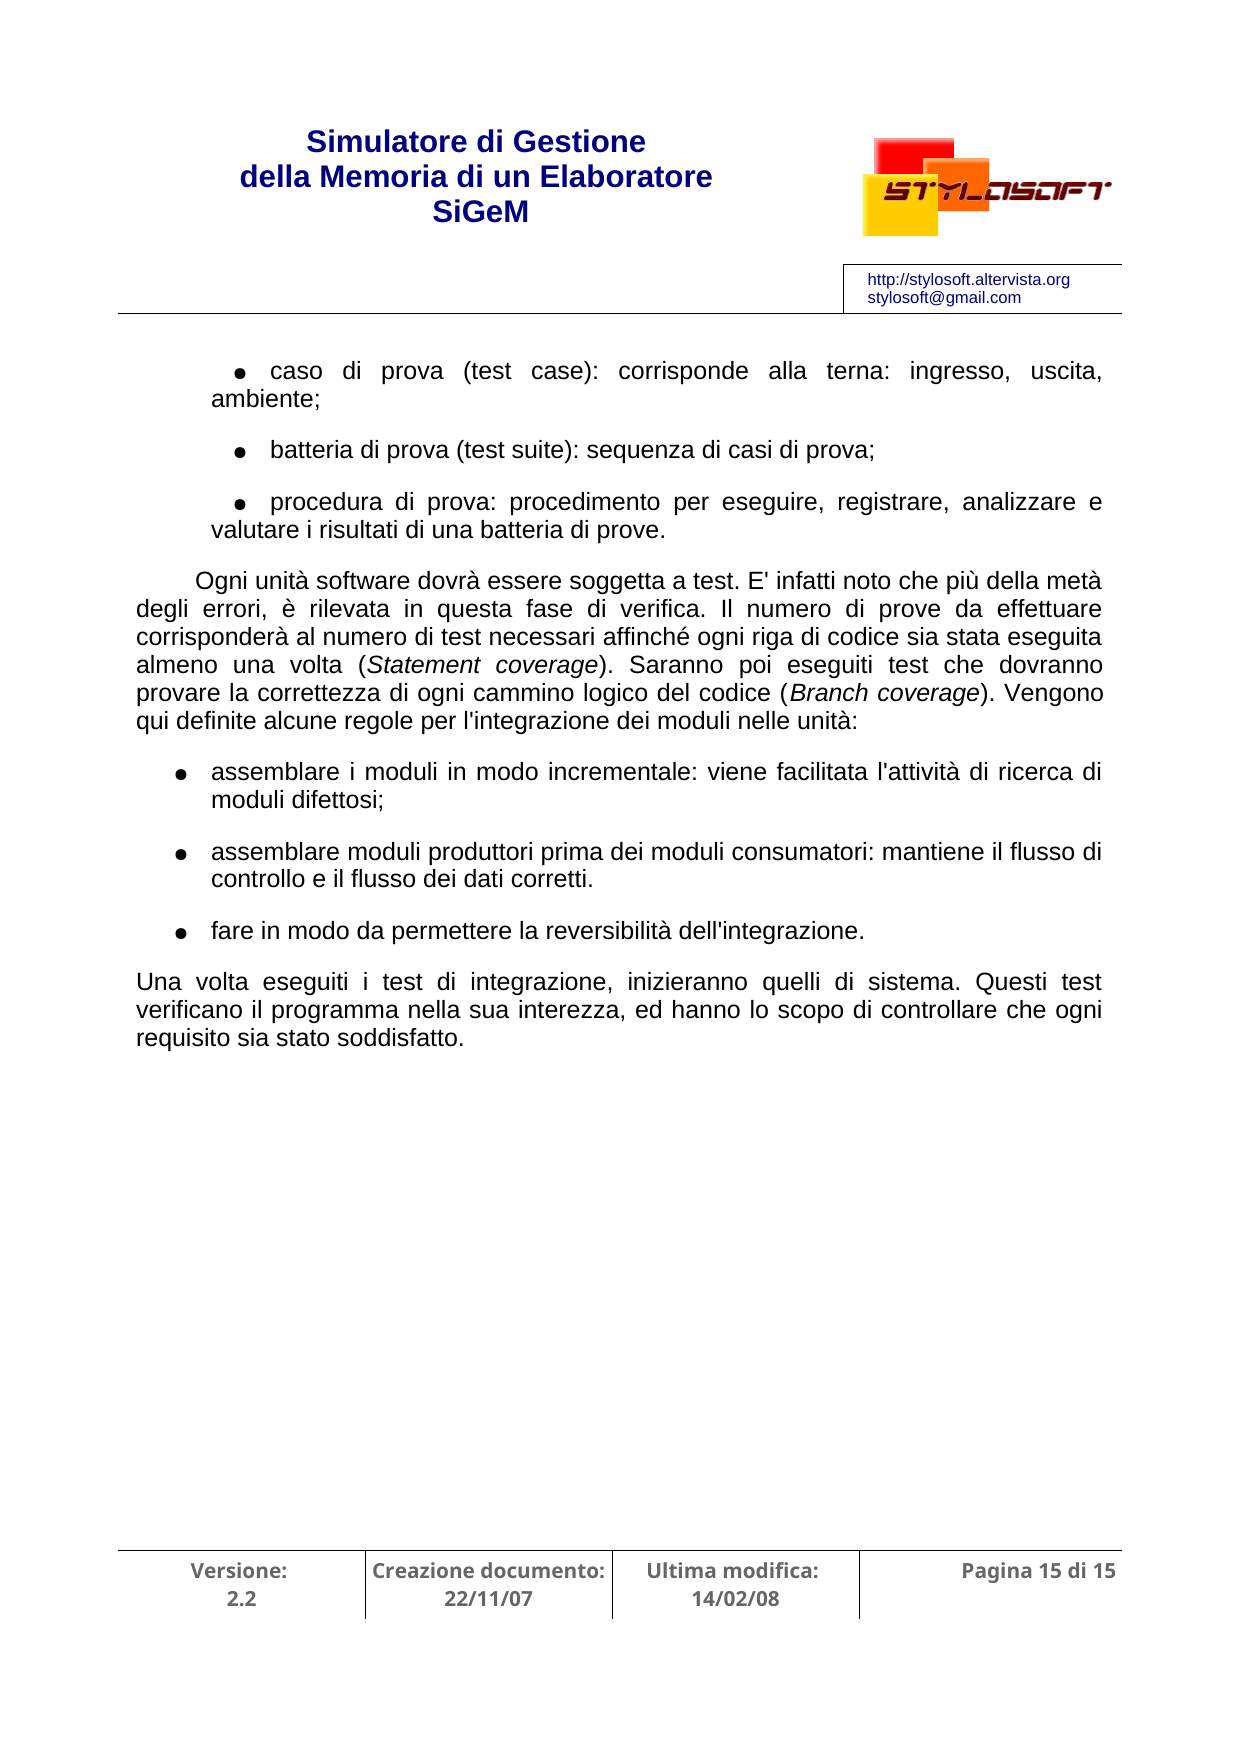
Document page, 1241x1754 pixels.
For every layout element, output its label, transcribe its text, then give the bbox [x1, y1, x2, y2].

list fare in modo da permettere la reversibilità dell'integrazione. [173, 917, 1104, 944]
text Ogni unità software dovrà essere soggetta a test. E' infatti noto che più della metà degli errori, è rilevata in questa fase di verifica. Il numero di prove da effettuare corrisponderà al numero di test necessari affinché ogni riga di codice sia stata eseguita almeno una volta (Statement coverage). Saranno poi eseguiti test che dovranno provare la correttezza di ogni cammino logico del codice (Branch coverage). Vengono qui definite alcune regole per l'integrazione dei moduli nelle unità: [136, 567, 1104, 734]
list batteria di prova (test suite): sequenza di casi di prova; [173, 436, 1104, 464]
list assemblare moduli produttori prima dei moduli consumatori: mantiene il flusso di controllo e il flusso dei dati corretti. [173, 837, 1104, 893]
text Una volta eseguiti i test di integrazione, inizieranno quelli di sistema. Questi test verificano il programma nella sua interezza, ed hanno lo scopo di controllare che ogni requisito sia stato soddisfatto. [136, 968, 1104, 1052]
list procedura di prova: procedimento per eseguire, registrare, analizzare e valutare i risultati di una batteria di prove. [173, 487, 1104, 543]
picture [848, 123, 1117, 247]
list caso di prova (test case): corrisponde alla terna: ingresso, uscita, ambiente; [173, 357, 1104, 412]
list assemblare i moduli in modo incrementale: viene facilitata l'attività di ricerca di moduli difettosi; [173, 758, 1104, 814]
